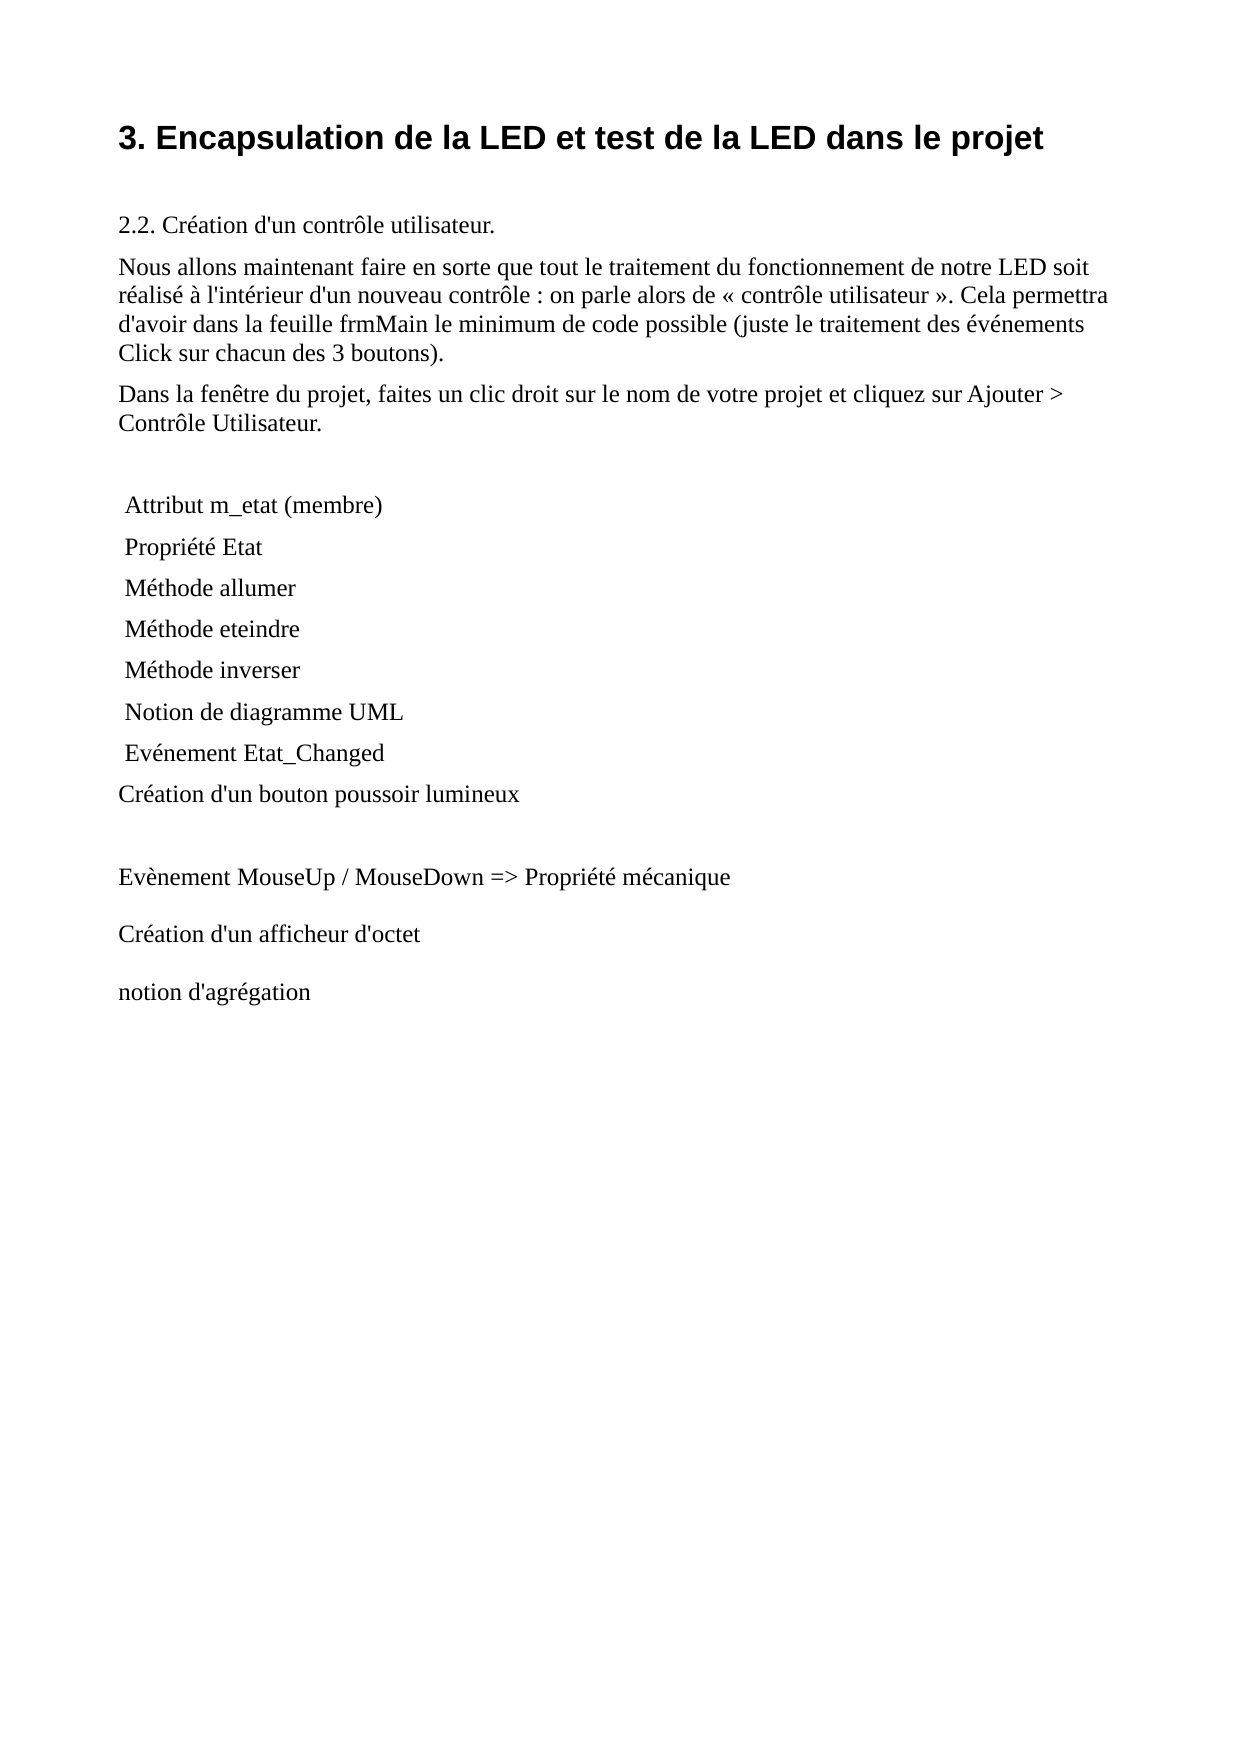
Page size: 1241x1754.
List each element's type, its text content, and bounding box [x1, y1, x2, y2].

text Méthode inverser [118, 656, 1122, 684]
text Dans la fenêtre du projet, faites un clic droit sur le nom de votre projet et cliquez sur Ajouter > Contrôle Utilisateur. [118, 379, 1122, 437]
text Evénement Etat_Changed [118, 738, 1122, 767]
text Attribut m_etat (membre) [118, 491, 1122, 519]
text notion d'agrégation [118, 977, 1122, 1034]
text Nous allons maintenant faire en sorte que tout le traitement du fonctionnement de notre LED soit réalisé à l'intérieur d'un nouveau contrôle : on parle alors de « contrôle utilisateur ». Cela permettra d'avoir dans la feuille frmMain le minimum de code possible (juste le traitement des événements Click sur chacun des 3 boutons). [118, 252, 1122, 367]
text Méthode allumer [118, 573, 1122, 602]
text Notion de diagramme UML [118, 697, 1122, 726]
text Création d'un bouton poussoir lumineux [118, 779, 1122, 808]
text 2.2. Création d'un contrôle utilisateur. [118, 211, 1122, 239]
text Propriété Etat [118, 532, 1122, 561]
text Evènement MouseUp / MouseDown => Propriété mécanique Création d'un afficheur d'octet [118, 862, 1122, 948]
subtitle 3. Encapsulation de la LED et test de la LED dans le projet [118, 118, 1122, 157]
text Méthode eteindre [118, 614, 1122, 643]
